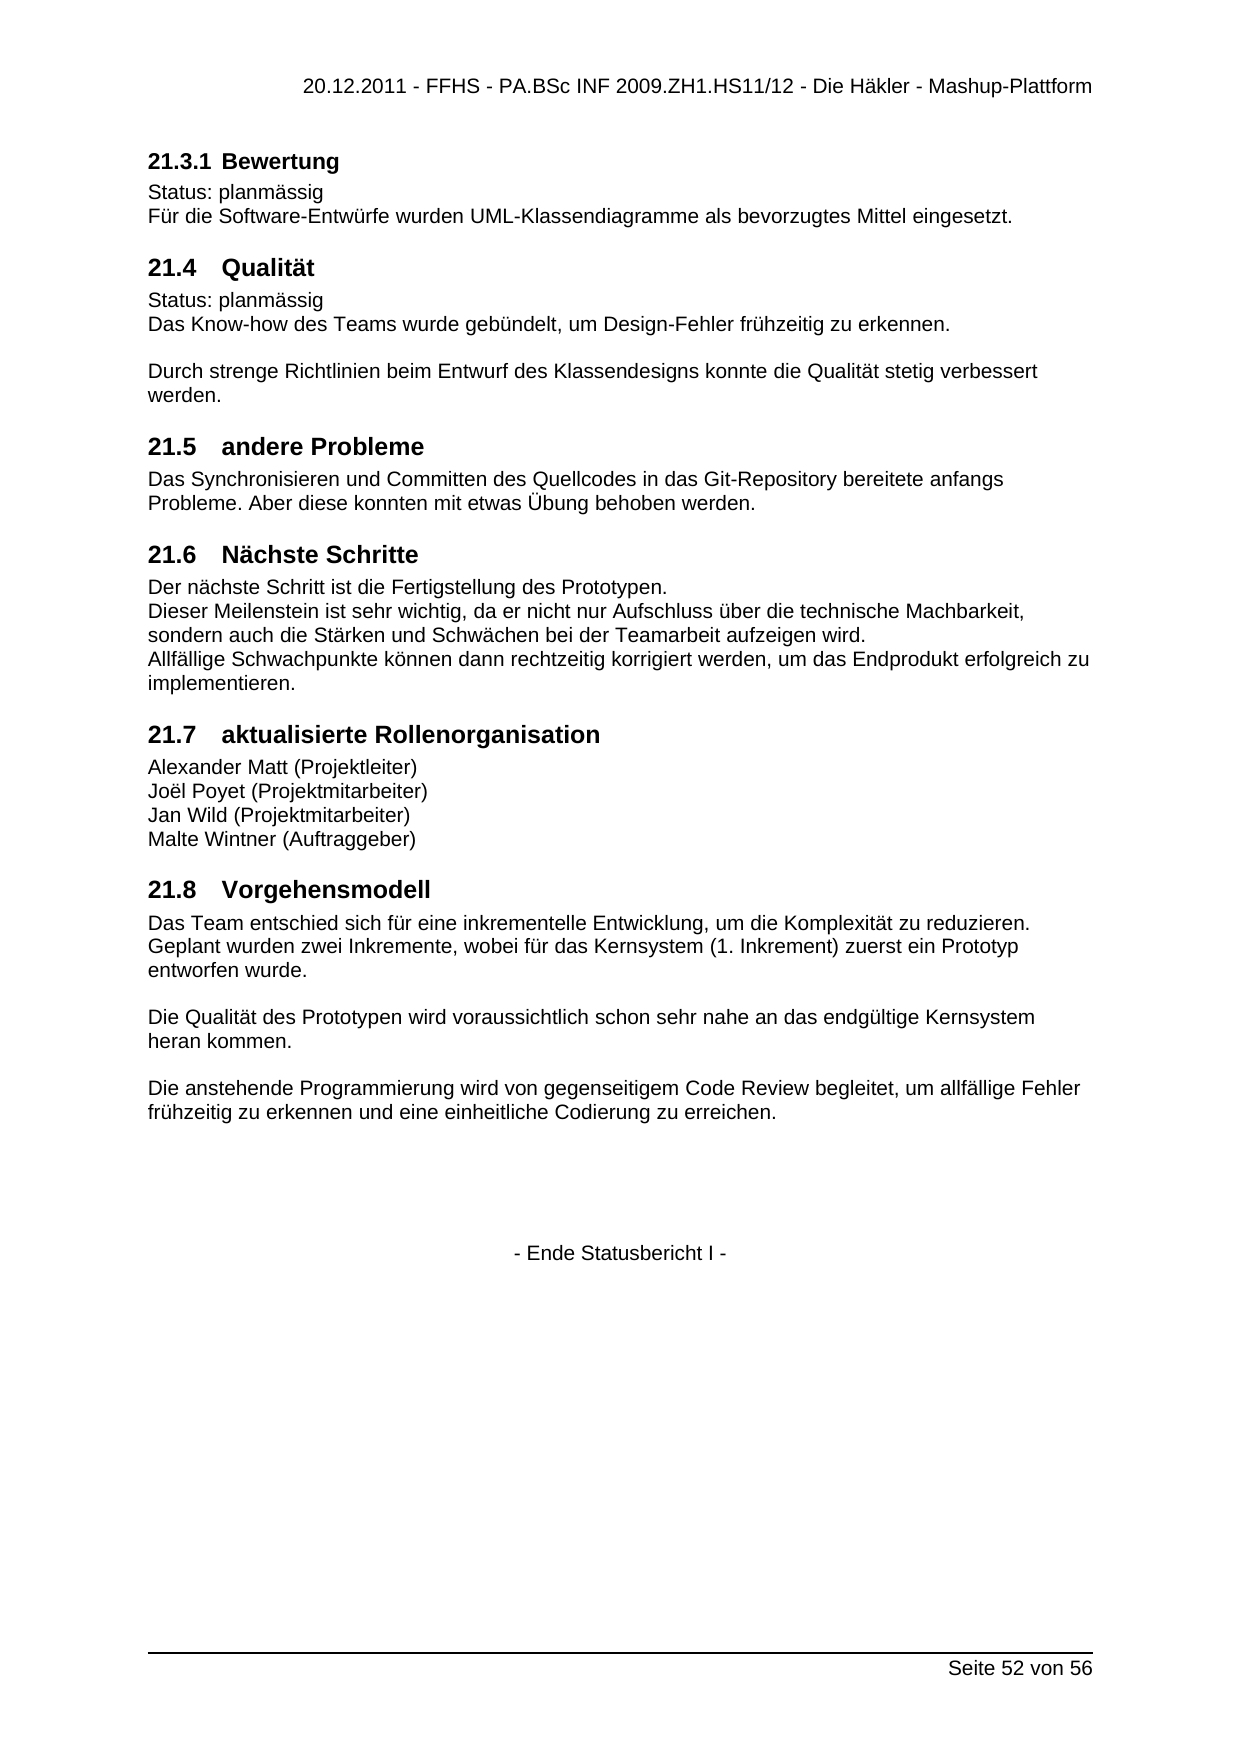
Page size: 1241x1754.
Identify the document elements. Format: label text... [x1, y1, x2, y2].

subtitle aktualisierte Rollenorganisation [148, 719, 1093, 748]
text Durch strenge Richtlinien beim Entwurf des Klassendesigns konnte die Qualität stetig verbessert werden. [148, 359, 1093, 407]
text Status: planmässig Das Know-how des Teams wurde gebündelt, um Design-Fehler frühzeitig zu erkennen. [148, 288, 1093, 336]
subtitle Qualität [148, 253, 1093, 282]
subtitle andere Probleme [148, 432, 1093, 461]
text Das Team entschied sich für eine inkrementelle Entwicklung, um die Komplexität zu reduzieren. Geplant wurden zwei Inkremente, wobei für das Kernsystem (1. Inkrement) zuerst ein Prototyp entworfen wurde. [148, 910, 1093, 982]
text - Ende Statusbericht I - [148, 1241, 1093, 1264]
subtitle Vorgehensmodell [148, 875, 1093, 904]
text Status: planmässig Für die Software-Entwürfe wurden UML-Klassendiagramme als bevorzugtes Mittel eingesetzt. [148, 180, 1093, 228]
subtitle Bewertung [148, 148, 1093, 174]
text Die Qualität des Prototypen wird voraussichtlich schon sehr nahe an das endgültige Kernsystem heran kommen. [148, 1005, 1093, 1053]
text Die anstehende Programmierung wird von gegenseitigem Code Review begleitet, um allfällige Fehler frühzeitig zu erkennen und eine einheitliche Codierung zu erreichen. [148, 1076, 1093, 1124]
text Das Synchronisieren und Committen des Quellcodes in das Git-Repository bereitete anfangs Probleme. Aber diese konnten mit etwas Übung behoben werden. [148, 467, 1093, 515]
text Alexander Matt (Projektleiter) Joël Poyet (Projektmitarbeiter) Jan Wild (Projektmitarbeiter) Malte Wintner (Auftraggeber) [148, 754, 1093, 850]
subtitle Nächste Schritte [148, 540, 1093, 568]
text Der nächste Schritt ist die Fertigstellung des Prototypen. Dieser Meilenstein ist sehr wichtig, da er nicht nur Aufschluss über die technische Machbarkeit, sondern auch die Stärken und Schwächen bei der Teamarbeit aufzeigen wird. Allfällige Schwachpunkte können dann rechtzeitig korrigiert werden, um das Endprodukt erfolgreich zu implementieren. [148, 575, 1093, 694]
